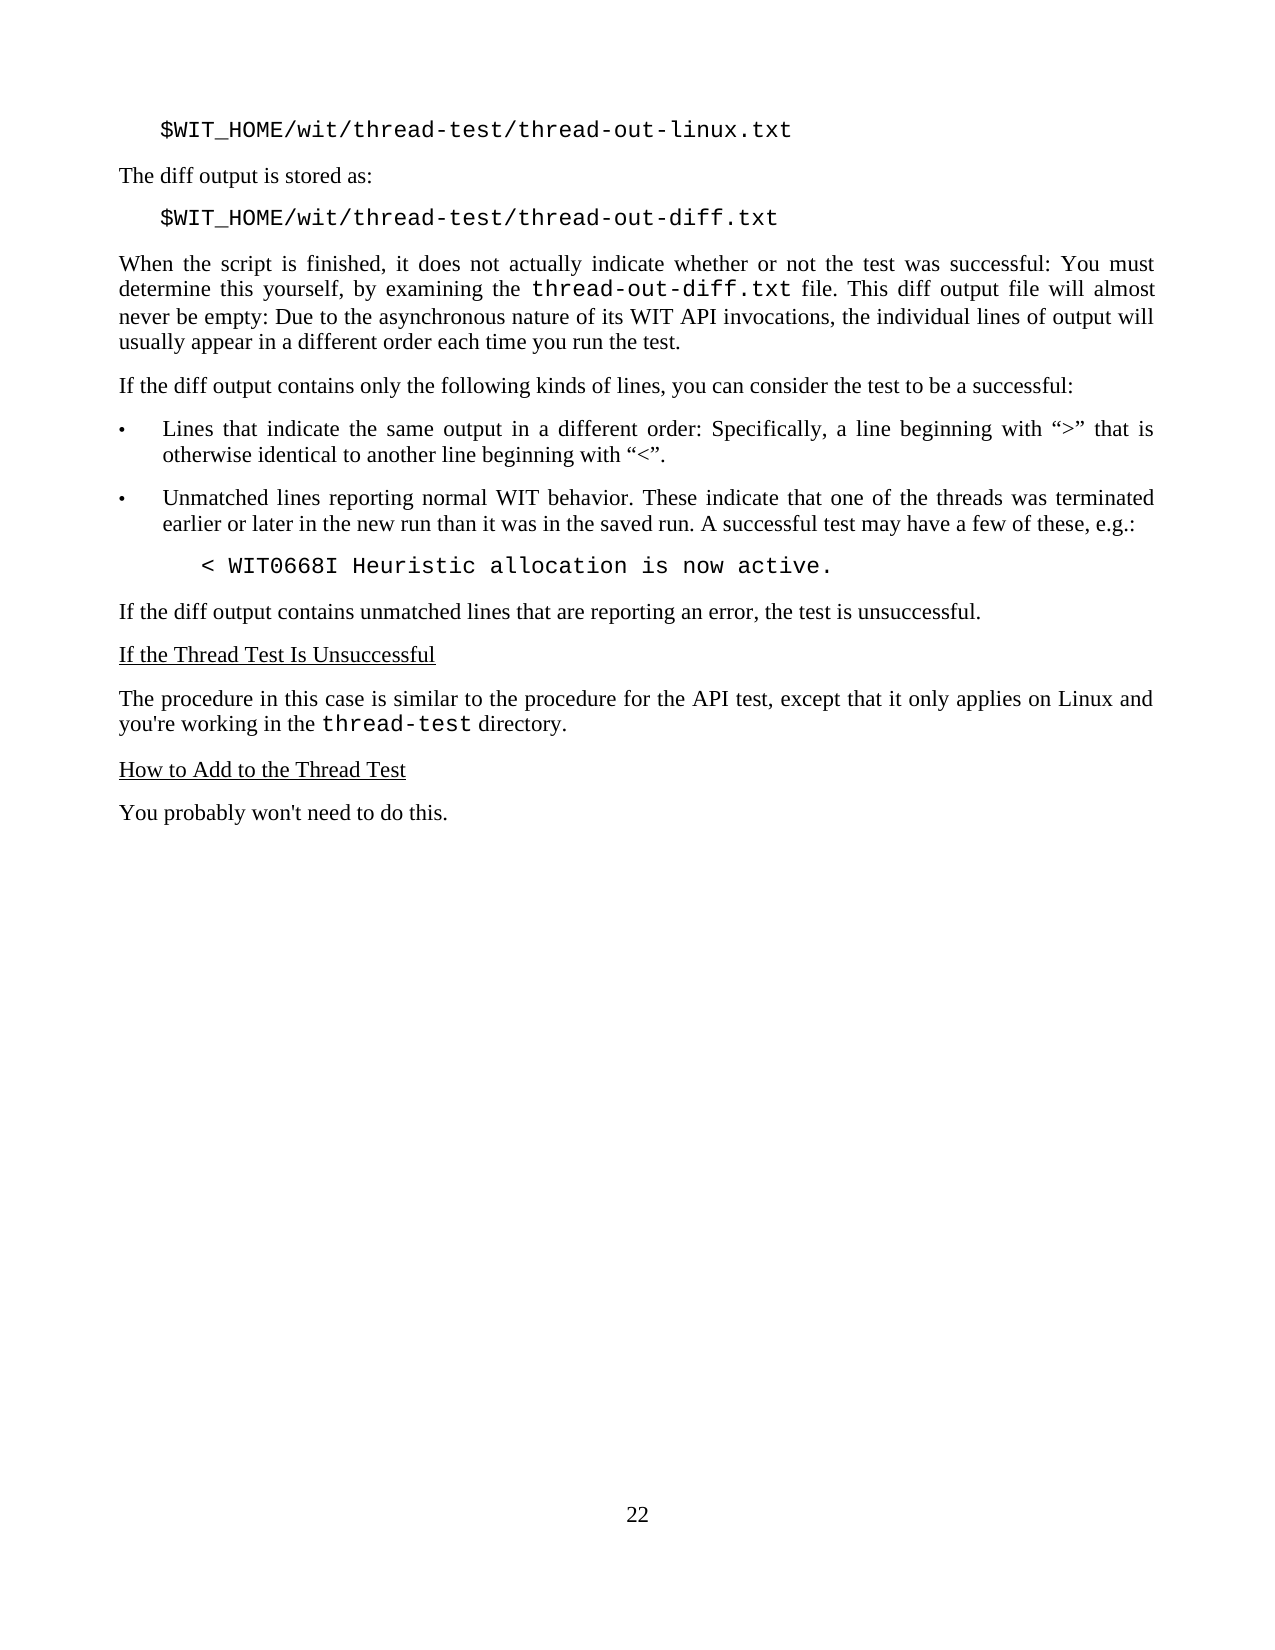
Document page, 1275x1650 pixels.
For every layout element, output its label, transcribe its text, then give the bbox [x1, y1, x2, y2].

text The diff output is stored as: [118, 163, 1156, 188]
text $WIT_HOME/wit/thread-test/thread-out-linux.txt [118, 118, 1156, 145]
text < WIT0668I Heuristic allocation is now active. [118, 554, 1156, 581]
text When the script is finished, it does not actually indicate whether or not the test was successful: You must determine this yourself, by examining the thread-out-diff.txt file. This diff output file will almost never be empty: Due to the asynchronous nature of its WIT API invocations, the individual lines of output will usually appear in a different order each time you run the test. [118, 251, 1156, 355]
text The procedure in this case is similar to the procedure for the API test, except that it only applies on Linux and you're working in the thread-test directory. [118, 686, 1156, 739]
list Unmatched lines reporting normal WIT behavior. These indicate that one of the threads was terminated earlier or later in the new run than it was in the saved run. A successful test may have a few of these, e.g.: [118, 485, 1156, 536]
text If the Thread Test Is Unsuccessful [118, 642, 1156, 668]
text You probably won't need to do this. [118, 800, 1156, 826]
text $WIT_HOME/wit/thread-test/thread-out-diff.txt [118, 206, 1156, 233]
text If the diff output contains only the following kinds of lines, you can consider the test to be a successful: [118, 373, 1156, 398]
text How to Add to the Thread Test [118, 757, 1156, 782]
text If the diff output contains unmatched lines that are reporting an error, the test is unsuccessful. [118, 599, 1156, 624]
list Lines that indicate the same output in a different order: Specifically, a line beginning with “>” that is otherwise identical to another line beginning with “<”. [118, 416, 1156, 467]
